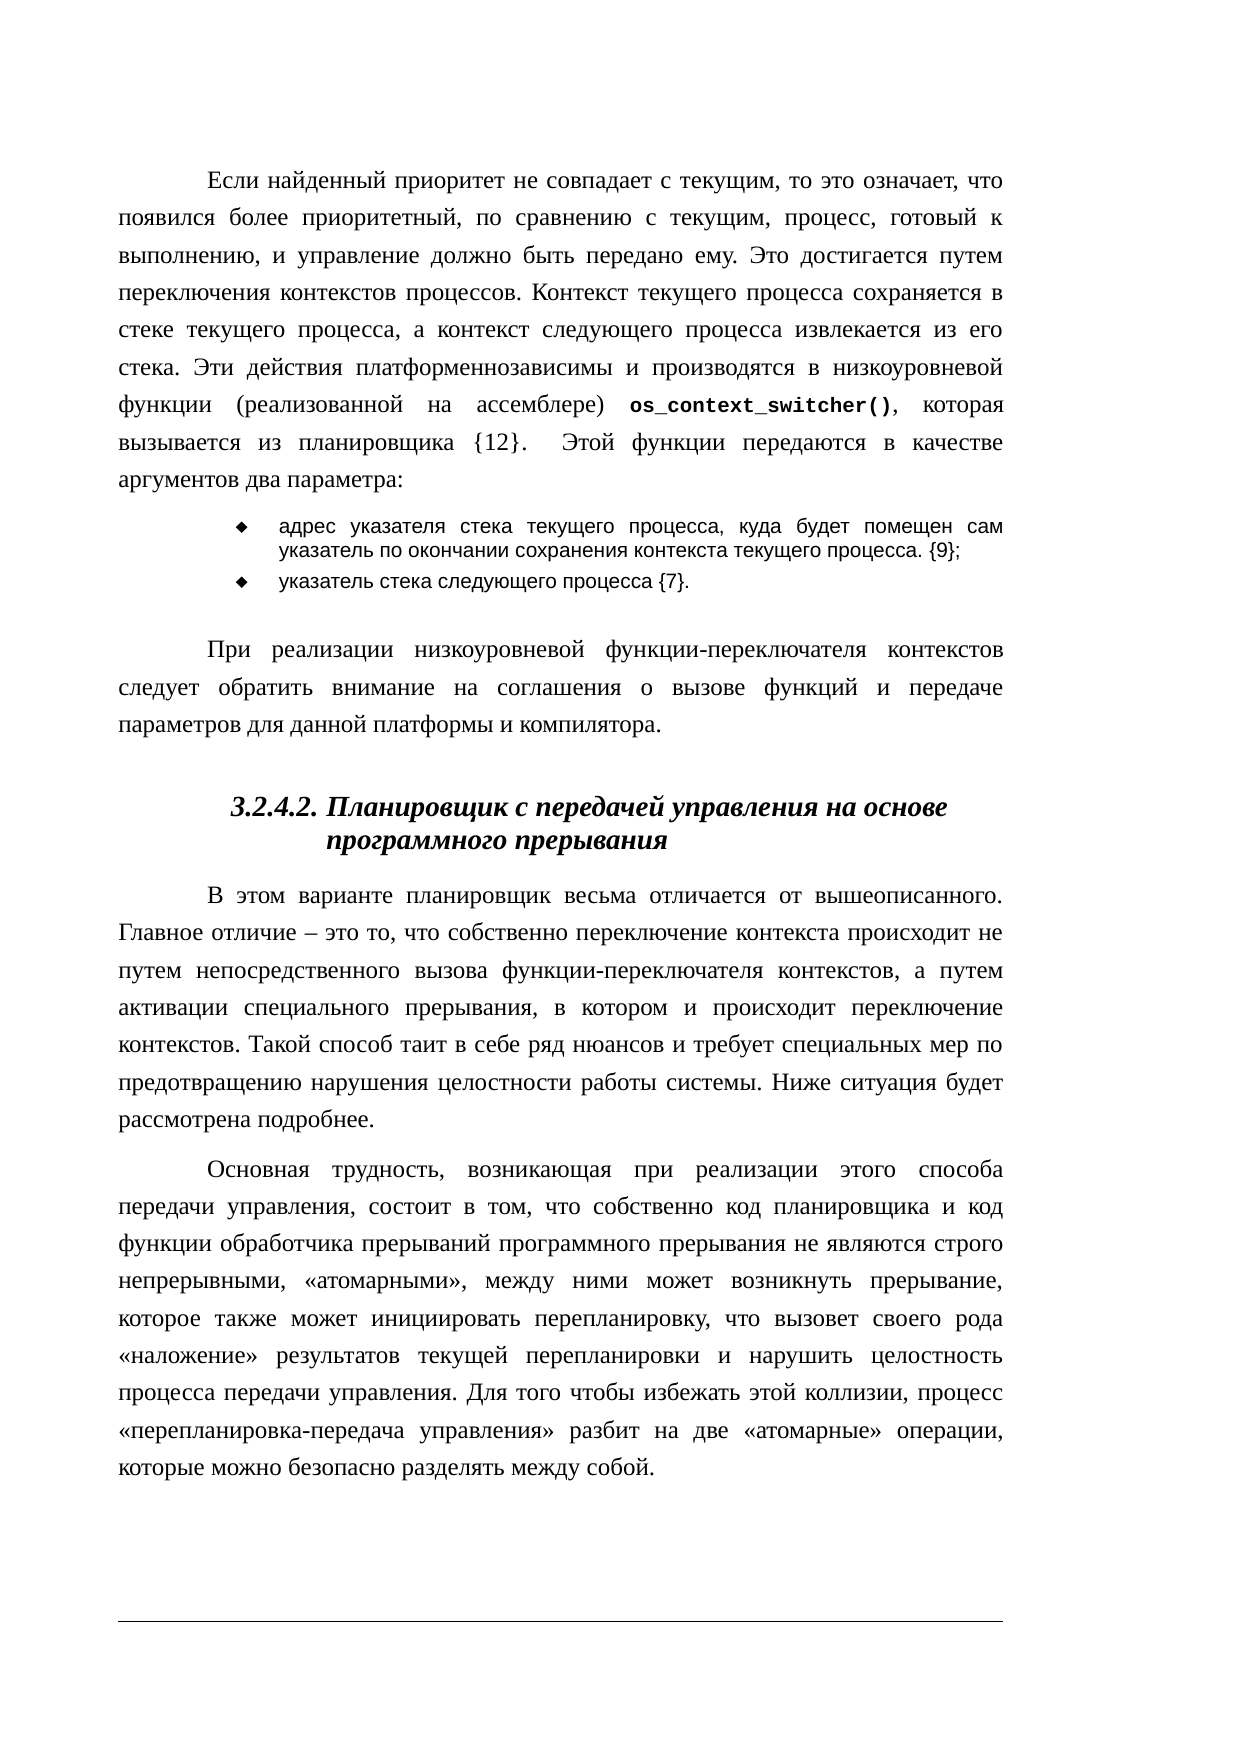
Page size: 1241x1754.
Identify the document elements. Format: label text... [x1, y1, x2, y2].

text При реализации низкоуровневой функции-переключателя контекстов следует обратить внимание на соглашения о вызове функций и передаче параметров для данной платформы и компилятора. [118, 634, 1004, 738]
list адрес указателя стека текущего процесса, куда будет помещен сам указатель по окончании сохранения контекста текущего процесса. {9}; [236, 514, 1004, 562]
list указатель стека следующего процесса {7}. [236, 568, 1004, 592]
subtitle Планировщик с передачей управления на основе программного прерывания [231, 789, 1004, 856]
text Основная трудность, возникающая при реализации этого способа передачи управления, состоит в том, что собственно код планировщика и код функции обработчика прерываний программного прерывания не являются строго непрерывными, «атомарными», между ними может возникнуть прерывание, которое также может инициировать перепланировку, что вызовет своего рода «наложение» результатов текущей перепланировки и нарушить целостность процесса передачи управления. Для того чтобы избежать этой коллизии, процесс «перепланировка-передача управления» разбит на две «атомарные» операции, которые можно безопасно разделять между собой. [118, 1154, 1004, 1481]
text Если найденный приоритет не совпадает с текущим, то это означает, что появился более приоритетный, по сравнению с текущим, процесс, готовый к выполнению, и управление должно быть передано ему. Это достигается путем переключения контекстов процессов. Контекст текущего процесса сохраняется в стеке текущего процесса, а контекст следующего процесса извлекается из его стека. Эти действия платформеннозависимы и производятся в низкоуровневой функции (реализованной на ассемблере) os_context_switcher(), которая вызывается из планировщика {12}. Этой функции передаются в качестве аргументов два параметра: [118, 165, 1004, 493]
text В этом варианте планировщик весьма отличается от вышеописанного. Главное отличие – это то, что собственно переключение контекста происходит не путем непосредственного вызова функции-переключателя контекстов, а путем активации специального прерывания, в котором и происходит переключение контекстов. Такой способ таит в себе ряд нюансов и требует специальных мер по предотвращению нарушения целостности работы системы. Ниже ситуация будет рассмотрена подробнее. [118, 880, 1004, 1133]
